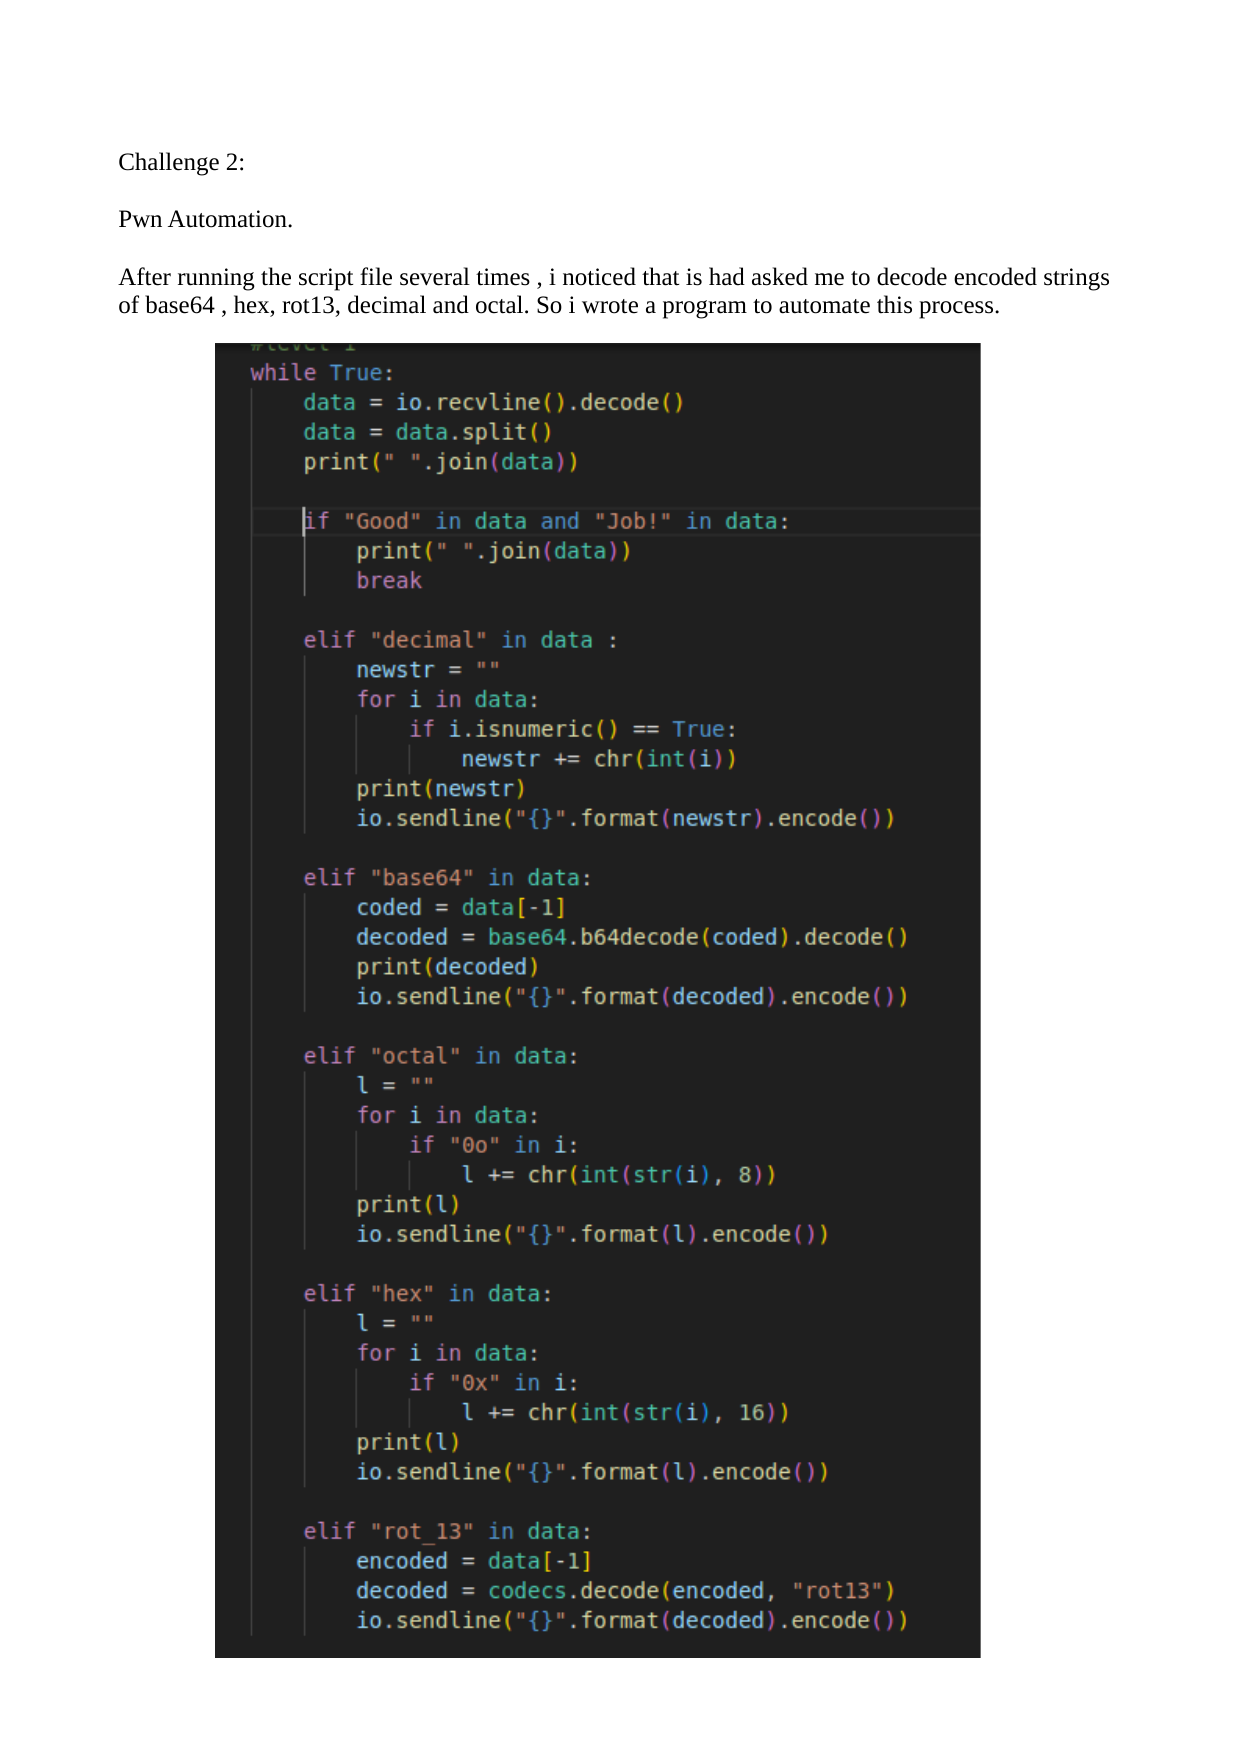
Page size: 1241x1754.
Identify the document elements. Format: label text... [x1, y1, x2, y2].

text Pwn Automation. [118, 204, 1122, 233]
text After running the script file several times , i noticed that is had asked me to decode encoded strings of base64 , hex, rot13, decimal and octal. So i wrote a program to automate this process. [118, 262, 1122, 319]
picture [215, 343, 981, 1658]
text Challenge 2: [118, 147, 1122, 176]
